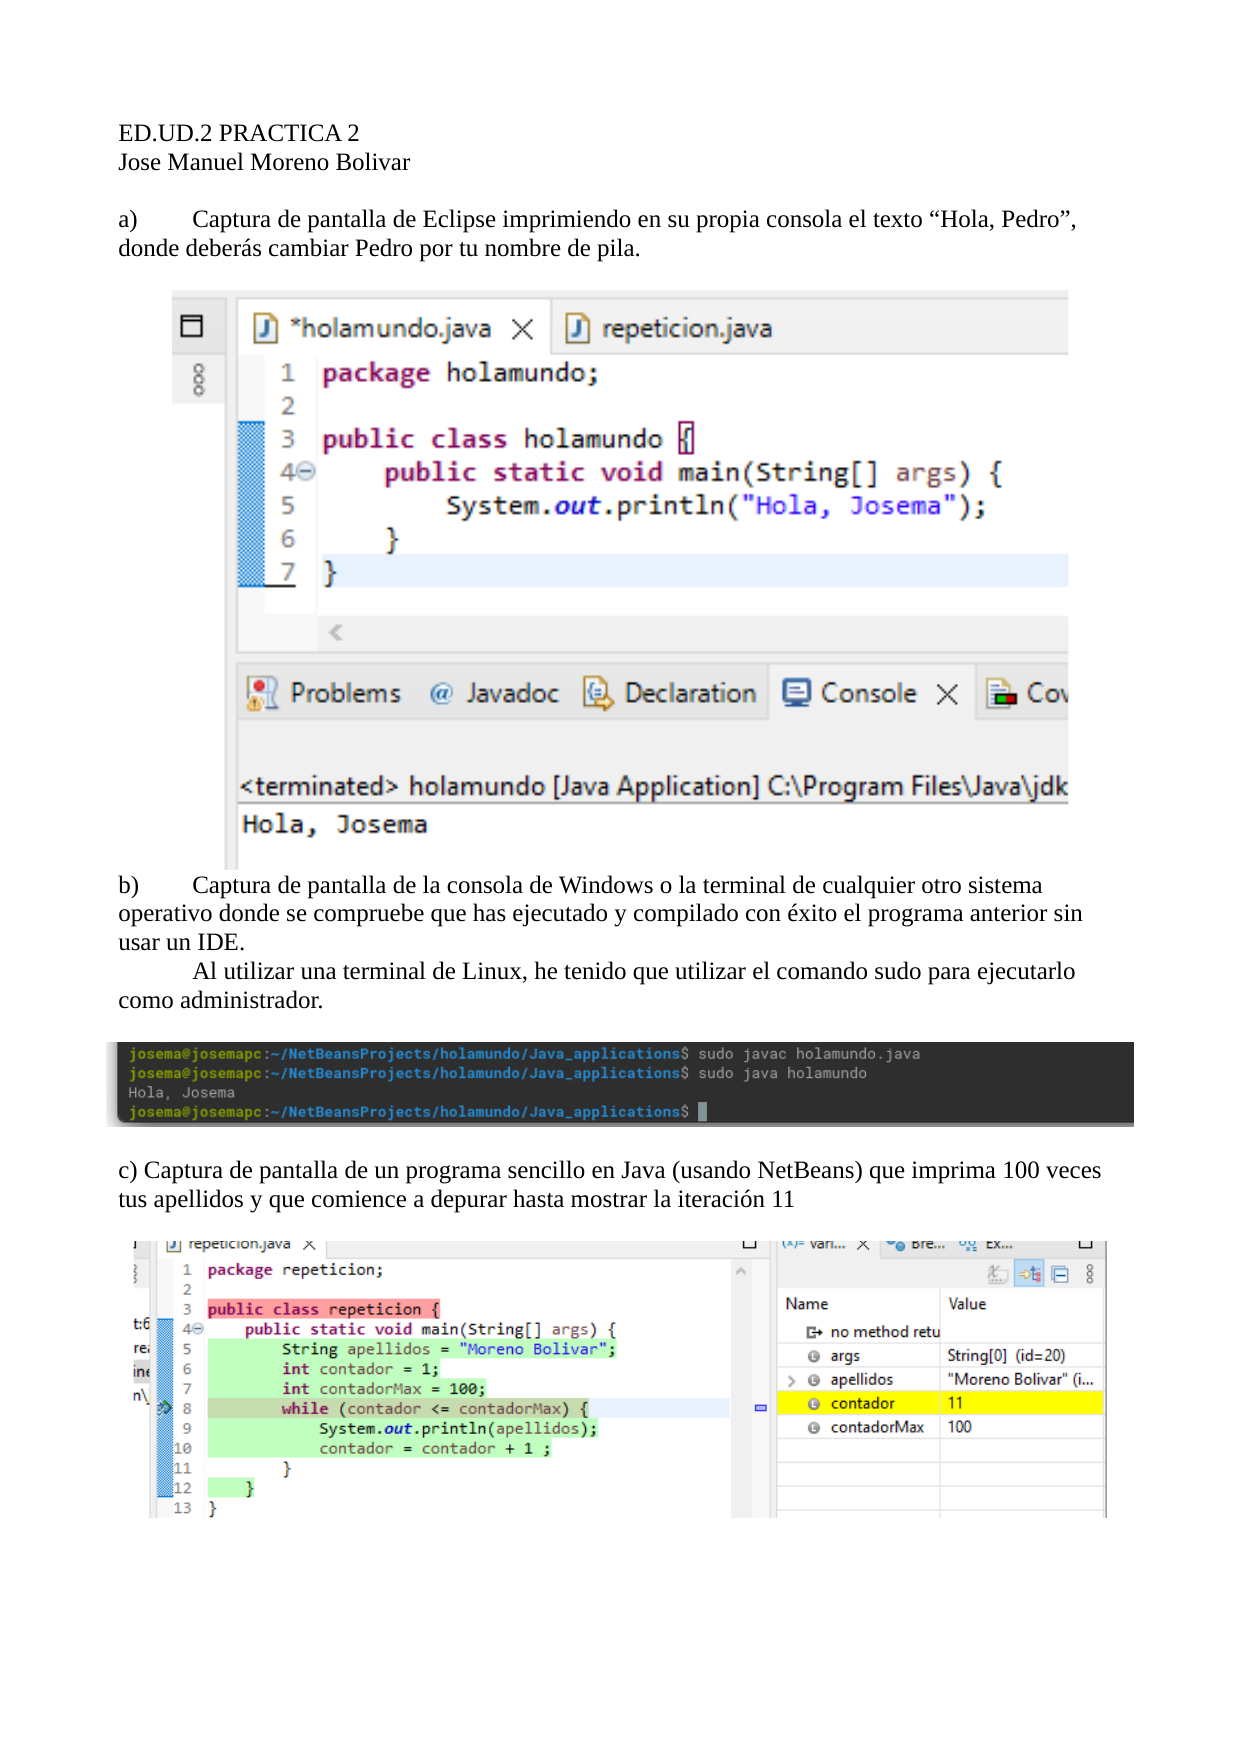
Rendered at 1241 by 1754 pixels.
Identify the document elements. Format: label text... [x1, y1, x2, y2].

text Al utilizar una terminal de Linux, he tenido que utilizar el comando sudo para ejecutarlo como administrador. [118, 956, 1122, 1013]
text Jose Manuel Moreno Bolivar [118, 147, 1122, 176]
text c) Captura de pantalla de un programa sencillo en Java (usando NetBeans) que imprima 100 veces tus apellidos y que comience a depurar hasta mostrar la iteración 11 [118, 1155, 1122, 1212]
picture [106, 1104, 1134, 1127]
text b) Captura de pantalla de la consola de Windows o la terminal de cualquier otro sistema operativo donde se compruebe que has ejecutado y compilado con éxito el programa anterior sin usar un IDE. [118, 291, 1122, 956]
picture [171, 290, 1069, 870]
text ED.UD.2 PRACTICA 2 [118, 118, 1122, 147]
text a) Captura de pantalla de Eclipse imprimiendo en su propia consola el texto “Hola, Pedro”, donde deberás cambiar Pedro por tu nombre de pila. [118, 204, 1122, 262]
picture [133, 1241, 1107, 1340]
